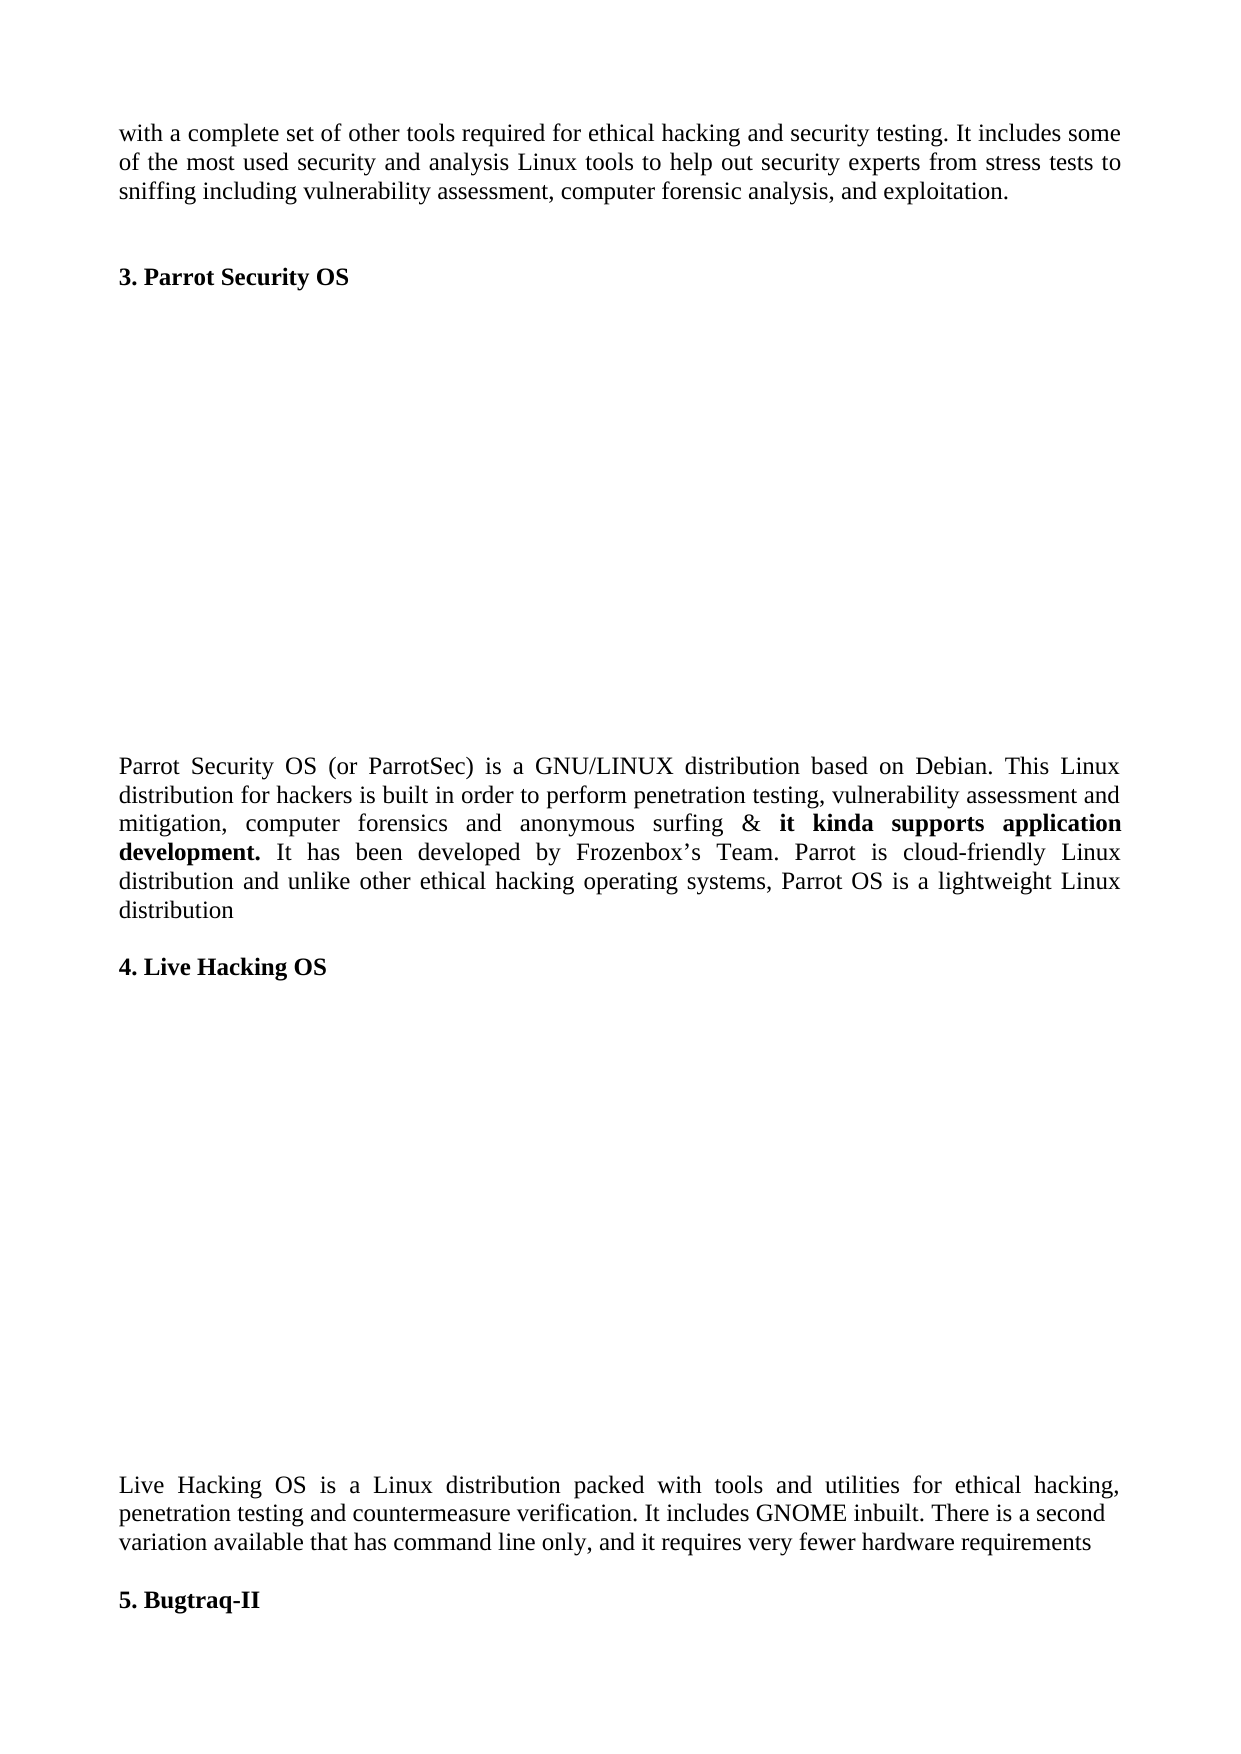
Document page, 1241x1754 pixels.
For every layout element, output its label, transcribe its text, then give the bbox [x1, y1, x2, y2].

text 4. Live Hacking OS [118, 952, 1122, 981]
text variation available that has command line only, and it requires very fewer hardware requirements [118, 1527, 1122, 1556]
text 5. Bugtraq-II [118, 1585, 1122, 1613]
text Live Hacking OS is a Linux distribution packed with tools and utilities for ethical hacking, penetration testing and countermeasure verification. It includes GNOME inbuilt. There is a second [118, 1470, 1122, 1527]
text 3. Parrot Security OS [118, 262, 1122, 291]
text with a complete set of other tools required for ethical hacking and security testing. It includes some of the most used security and analysis Linux tools to help out security experts from stress tests to sniffing including vulnerability assessment, computer forensic analysis, and exploitation. [118, 118, 1122, 205]
text Parrot Security OS (or ParrotSec) is a GNU/LINUX distribution based on Debian. This Linux distribution for hackers is built in order to perform penetration testing, vulnerability assessment and mitigation, computer forensics and anonymous surfing & it kinda supports application development. It has been developed by Frozenbox’s Team. Parrot is cloud-friendly Linux distribution and unlike other ethical hacking operating systems, Parrot OS is a lightweight Linux distribution [118, 751, 1122, 923]
